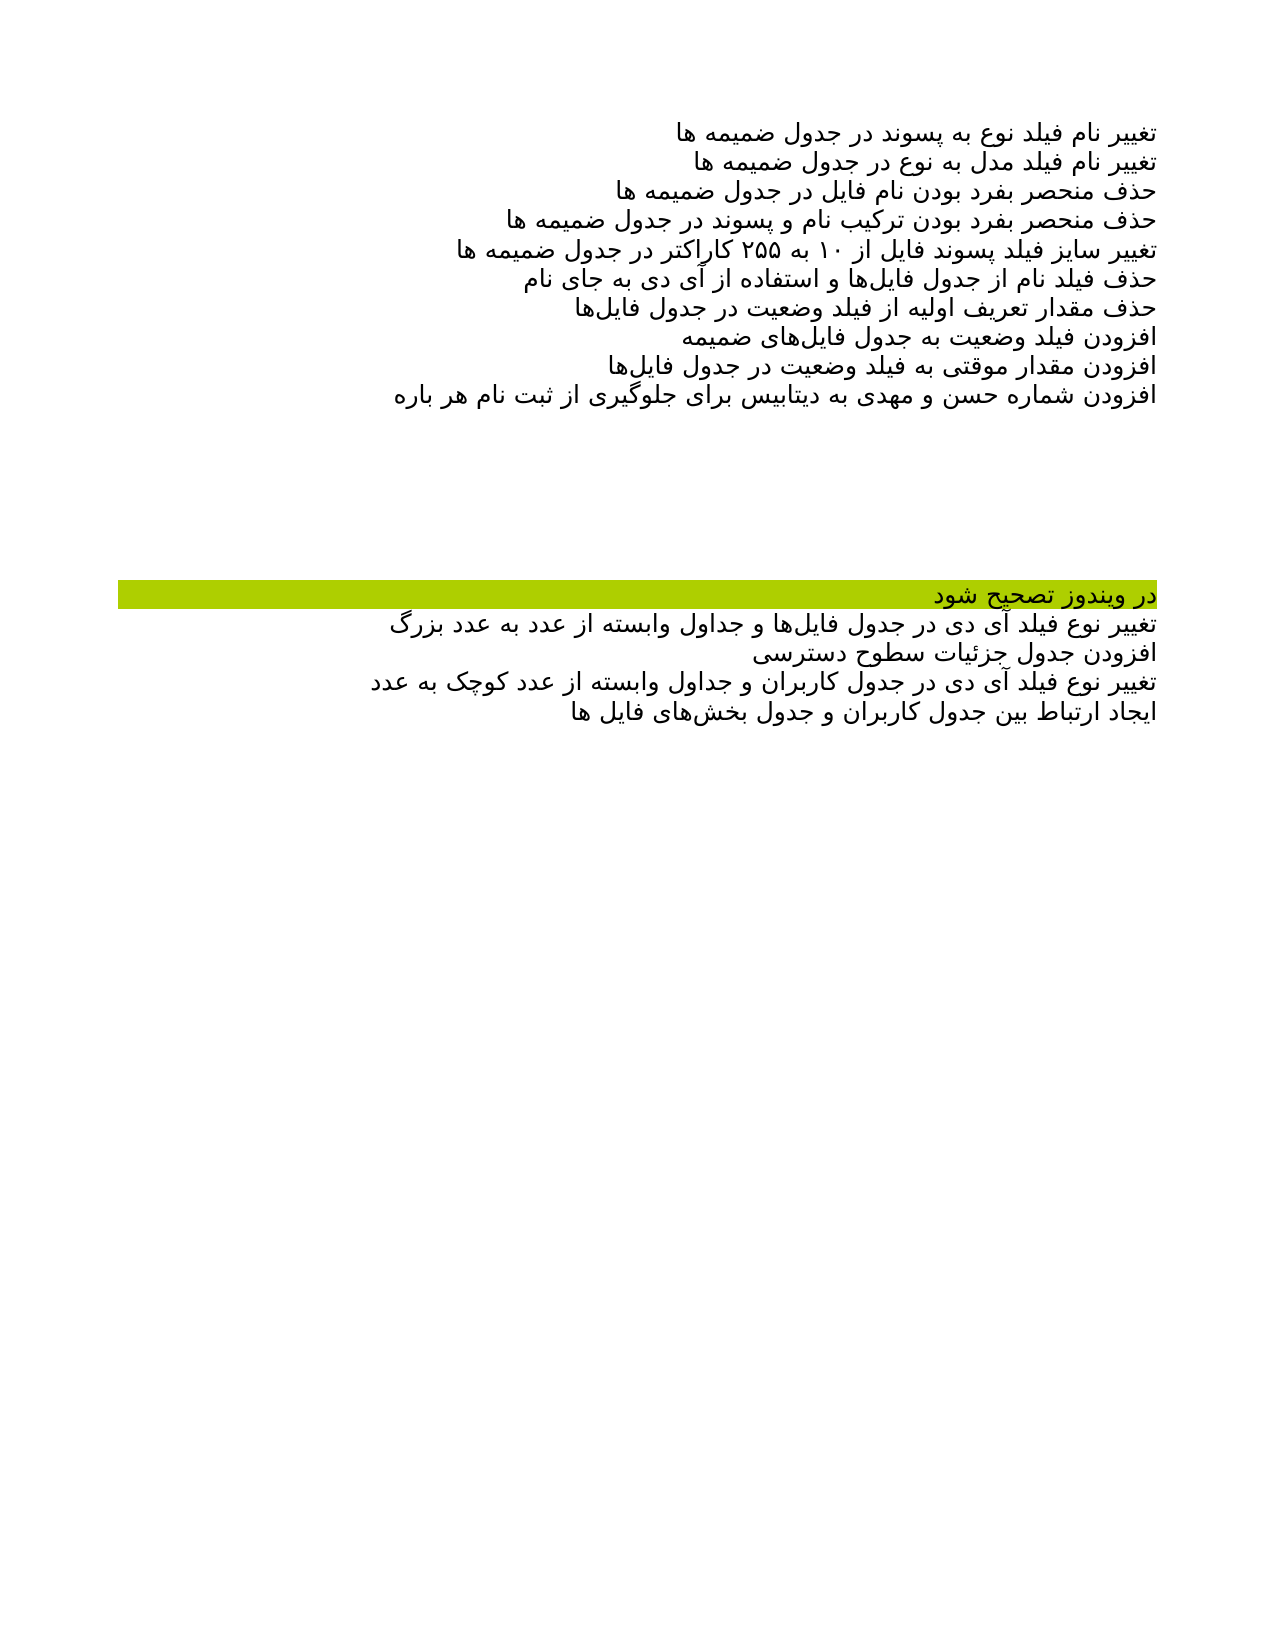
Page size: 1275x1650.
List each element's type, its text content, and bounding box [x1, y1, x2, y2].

text حذف فیلد نام از جدول فایل‌ها و استفاده از آی دی به جای نام [118, 264, 1157, 293]
text حذف منحصر بفرد بودن نام فایل در جدول ضمیمه ها [118, 176, 1157, 206]
text حذف منحصر بفرد بودن ترکیب نام و پسوند در جدول ضمیمه ها [118, 206, 1157, 235]
text تغییر نوع فیلد آی دی در جدول فایل‌ها و جداول وابسته از عدد به عدد بزرگ [118, 609, 1157, 638]
text ایجاد ارتباط بین جدول کاربران و جدول بخش‌های فایل ها [118, 697, 1157, 726]
text حذف مقدار تعریف اولیه از فیلد وضعیت در جدول فایل‌ها [118, 293, 1157, 322]
text تغییر نام فیلد نوع به پسوند در جدول ضمیمه ها [118, 118, 1157, 147]
text افزودن فیلد وضعیت به جدول فایل‌های ضمیمه [118, 322, 1157, 351]
text افزودن جدول جزئیات سطوح دسترسی [118, 638, 1157, 668]
text تغییر نوع فیلد آی دی در جدول کاربران و جداول وابسته از عدد کوچک به عدد [118, 668, 1157, 697]
text در ویندوز تصحیح شود [118, 580, 1157, 609]
text تغییر سایز فیلد پسوند فایل از ۱۰ به ۲۵۵ کاراکتر در جدول ضمیمه ها [118, 235, 1157, 264]
text تغییر نام فیلد مدل به نوع در جدول ضمیمه ها [118, 147, 1157, 176]
text افزودن شماره حسن و مهدی به دیتابیس برای جلوگیری از ثبت نام هر باره [118, 381, 1157, 410]
text افزودن مقدار موقتی به فیلد وضعیت در جدول فایل‌ها [118, 351, 1157, 381]
